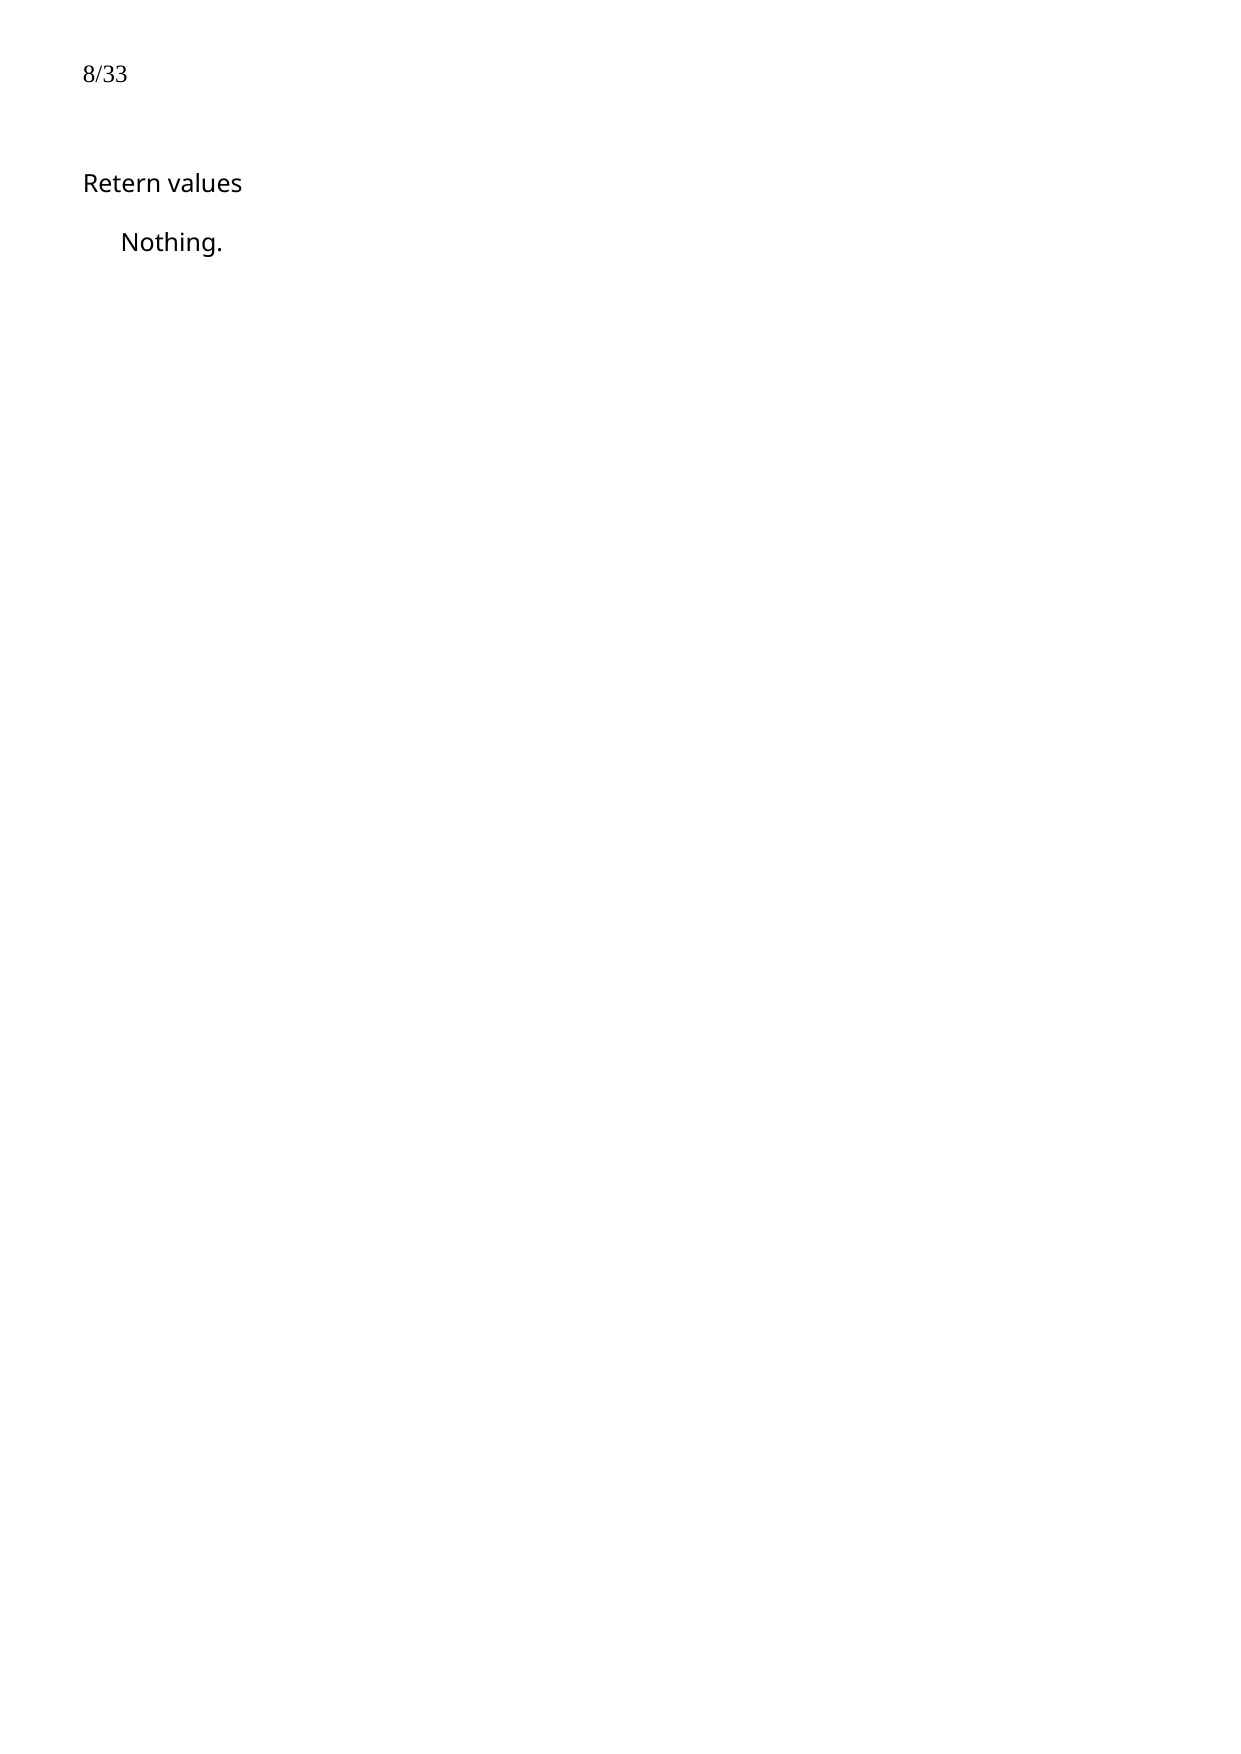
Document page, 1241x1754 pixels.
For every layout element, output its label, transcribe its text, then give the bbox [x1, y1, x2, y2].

table_header Nothing. [115, 219, 244, 269]
text Retern values [83, 166, 1122, 200]
table_header [245, 219, 1123, 269]
